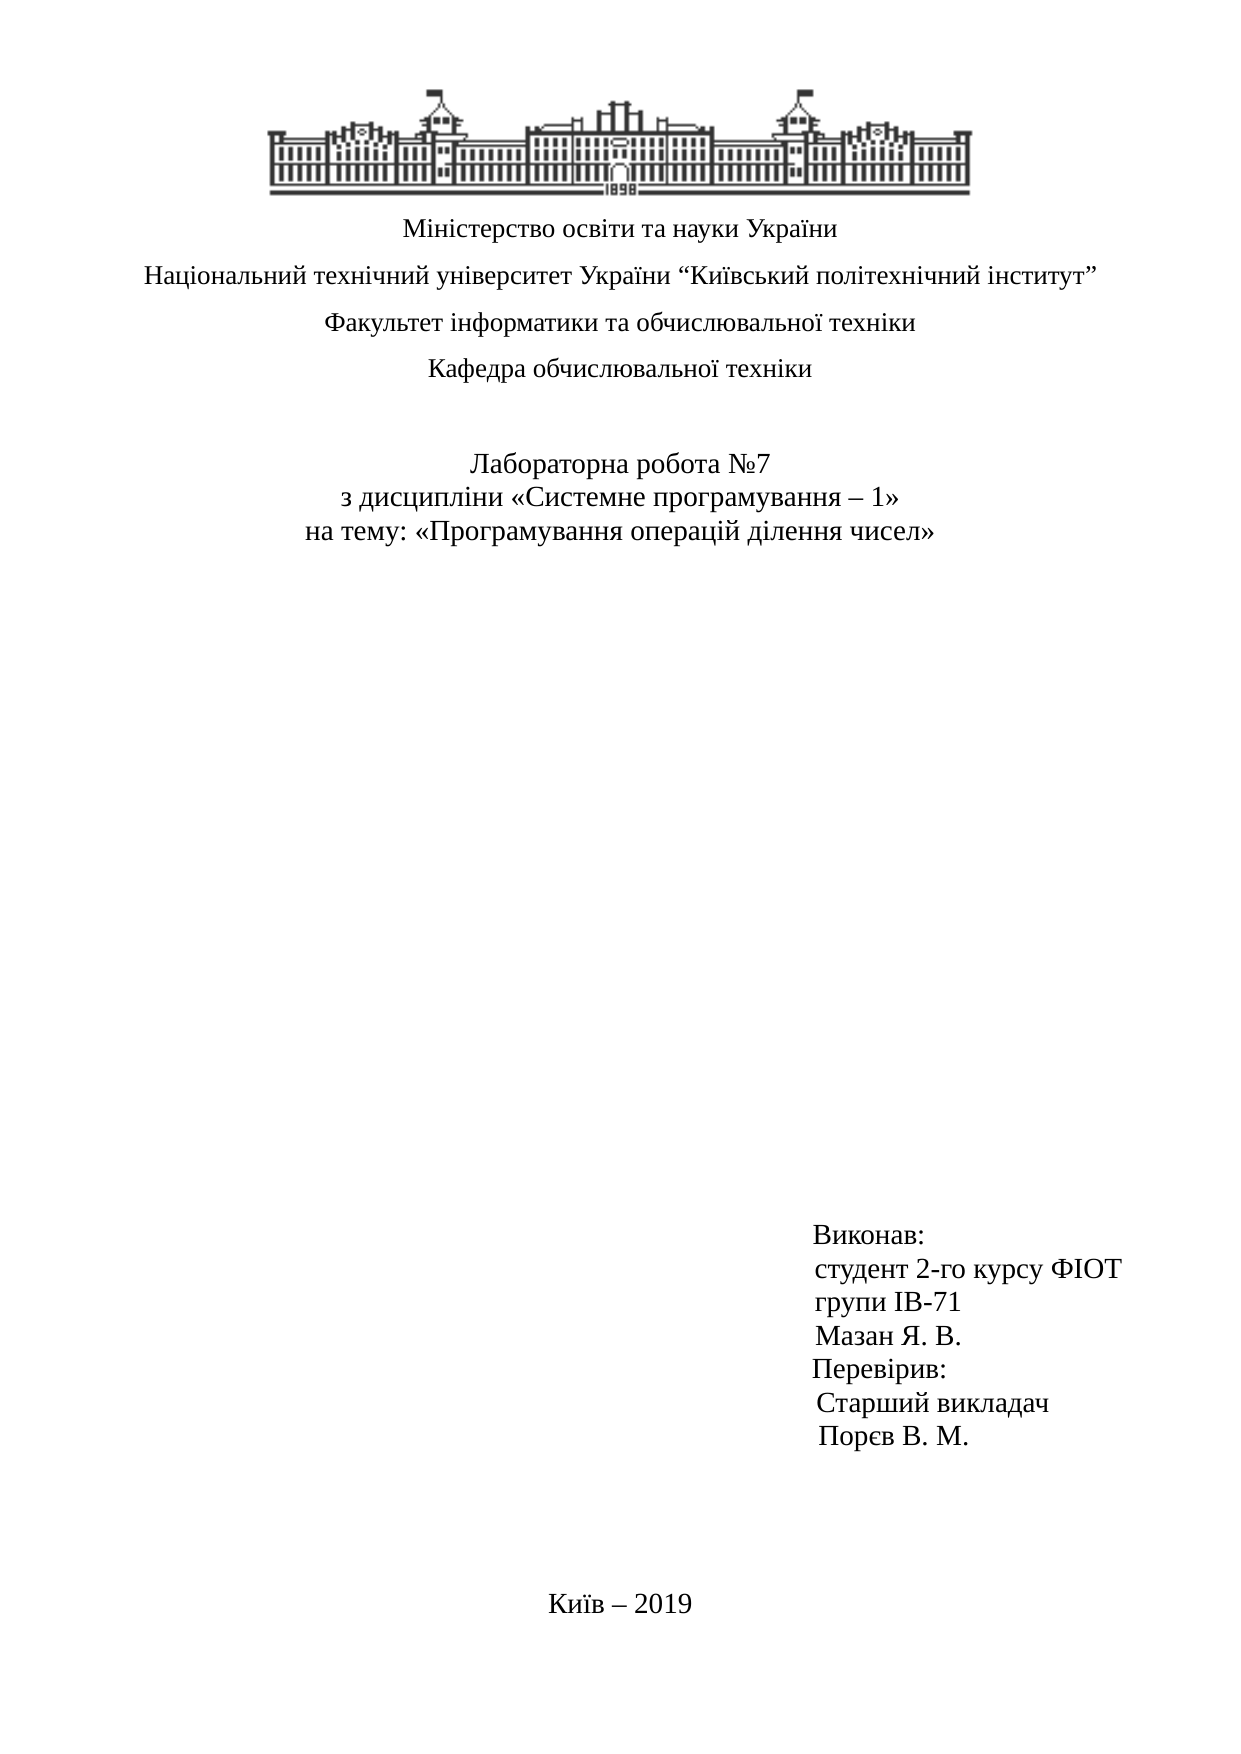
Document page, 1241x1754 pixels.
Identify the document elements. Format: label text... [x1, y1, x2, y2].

text Виконав: [118, 1217, 1122, 1251]
text Факультет інформатики та обчислювальної техніки [118, 306, 1122, 337]
text Київ – 2019 [118, 1586, 1122, 1620]
text студент 2-го курсу ФІОТ [118, 1251, 1122, 1284]
text Міністерство освіти та науки України [118, 212, 1122, 243]
text з дисципліни «Системне програмування – 1» [118, 479, 1122, 513]
text Кафедра обчислювальної техніки [118, 352, 1122, 383]
text Лабораторна робота №7 [118, 446, 1122, 479]
text Мазан Я. В. [118, 1318, 1122, 1351]
text Перевірив: [118, 1351, 1122, 1385]
text Порєв В. М. [118, 1418, 1122, 1452]
text на тему: «Програмування операцій ділення чисел» [118, 513, 1122, 546]
text Старший викладач [118, 1385, 1122, 1418]
text Національний технічний університет України “Київський політехнічний інститут” [118, 259, 1122, 290]
text групи ІВ-71 [118, 1284, 1122, 1318]
